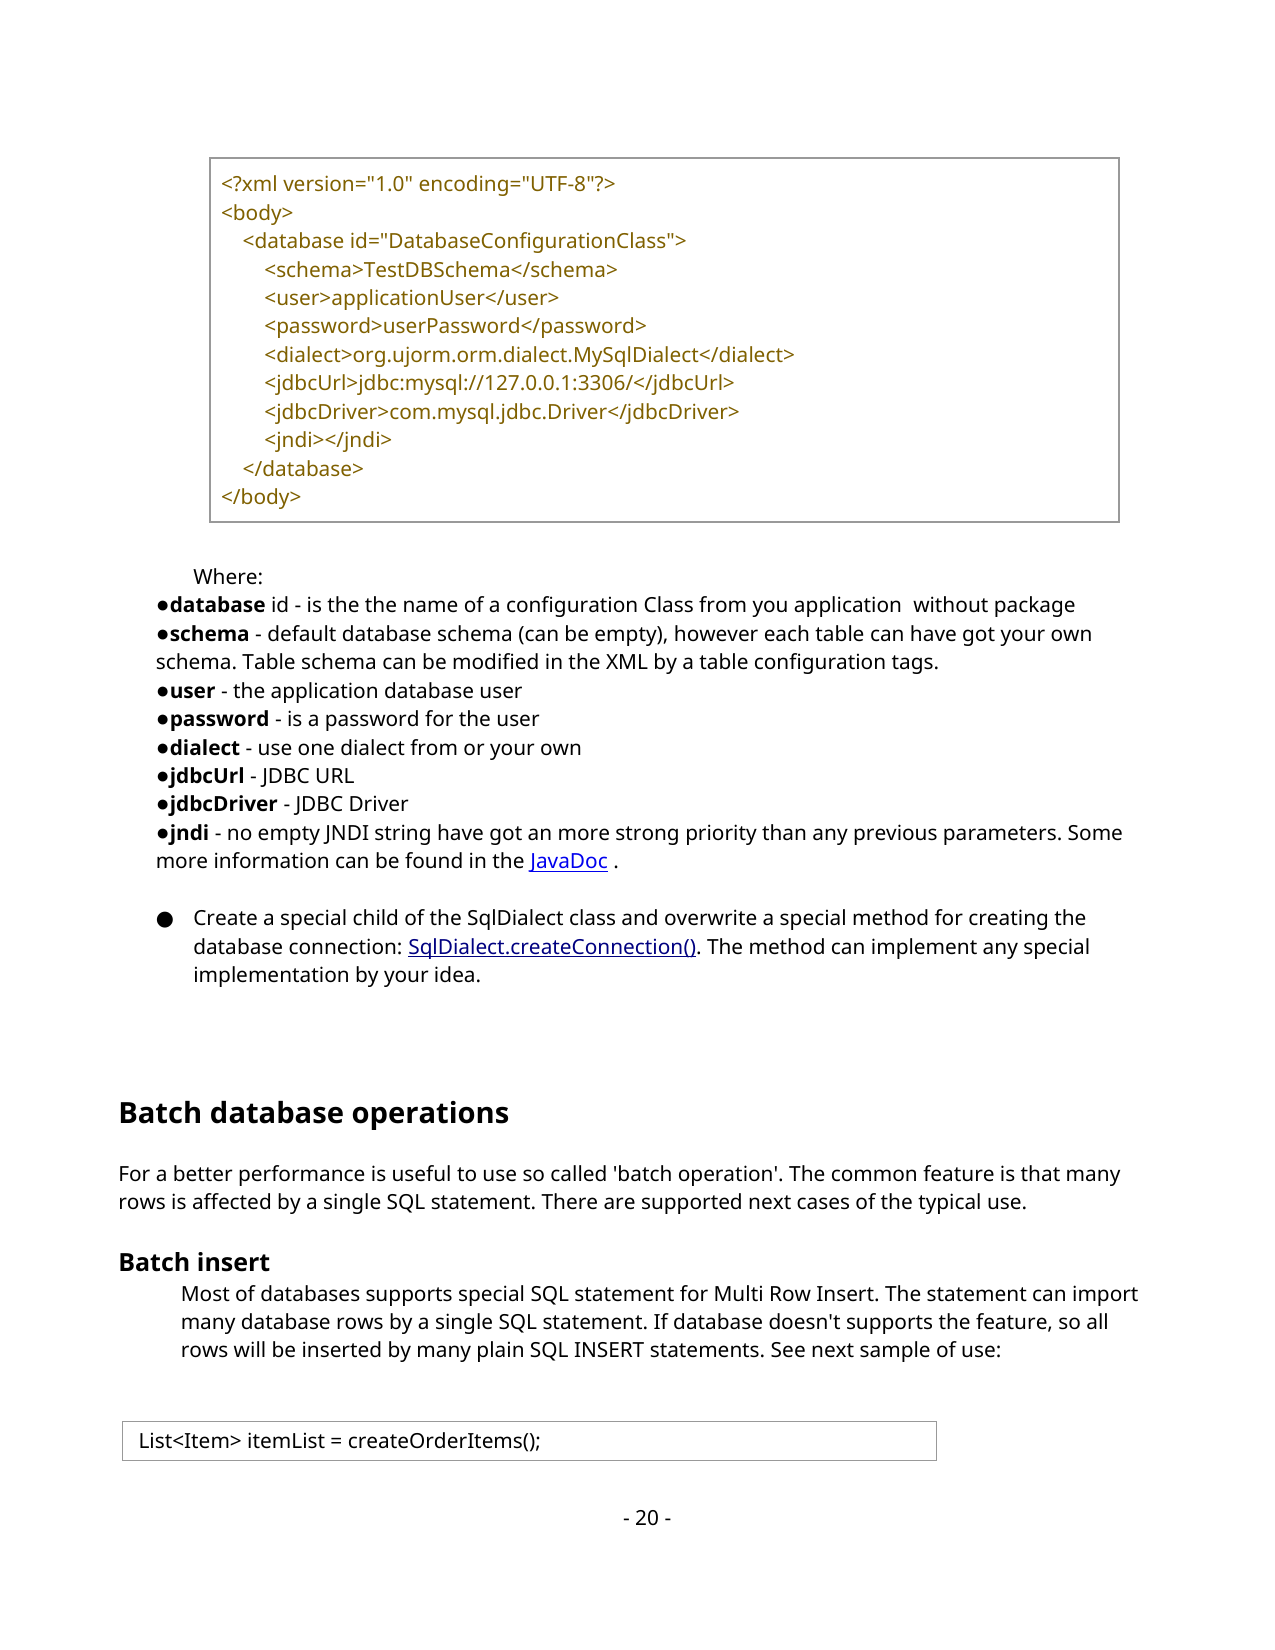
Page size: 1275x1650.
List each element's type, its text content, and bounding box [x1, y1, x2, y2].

table_header [129, 118, 189, 562]
list schema - default database schema (can be empty), however each table can have got your own schema. Table schema can be modified in the XML by a table configuration tags. [118, 619, 1157, 676]
list user - the application database user [118, 676, 1157, 704]
list jdbcUrl - JDBC URL [118, 761, 1157, 789]
text Where: [193, 562, 1157, 591]
list Create a special child of the SqlDialect class and overwrite a special method for creating the database connection: SqlDialect.createConnection(). The method can implement any special implementation by your idea. [156, 903, 1157, 989]
list jndi - no empty JNDI string have got an more strong priority than any previous parameters. Some more information can be found in the JavaDoc . [118, 818, 1157, 875]
list database id - is the the name of a configuration Class from you application without package [118, 591, 1157, 619]
subtitle Batch insert [118, 1245, 1157, 1279]
text For a better performance is useful to use so called 'batch operation'. The common feature is that many rows is affected by a single SQL statement. There are supported next cases of the typical use. [118, 1159, 1157, 1216]
text Most of databases supports special SQL statement for Multi Row Insert. The statement can import many database rows by a single SQL statement. If database doesn't supports the feature, so all rows will be inserted by many plain SQL INSERT statements. See next sample of use: [181, 1279, 1157, 1364]
table_header List<Item> itemList = createOrderItems(); [123, 1422, 936, 1460]
table_header <?xml version="1.0" encoding="UTF-8"?> <body> <database id="DatabaseConfigurationClass"> <schema>TestDBSchema</schema> <user>applicationUser</user> <password>userPassword</password> <dialect>org.ujorm.orm.dialect.MySqlDialect</dialect> <jdbcUrl>jdbc:mysql://127.0.0.1:3306/</jdbcUrl> <jdbcDriver>com.mysql.jdbc.Driver</jdbcDriver> <jndi></jndi> </database> </body> [211, 159, 1118, 521]
table_header [190, 118, 1119, 562]
list password - is a password for the user [118, 704, 1157, 733]
list dialect - use one dialect from or your own [118, 733, 1157, 761]
list jdbcDriver - JDBC Driver [118, 789, 1157, 818]
subtitle Batch database operations [118, 1092, 1157, 1132]
